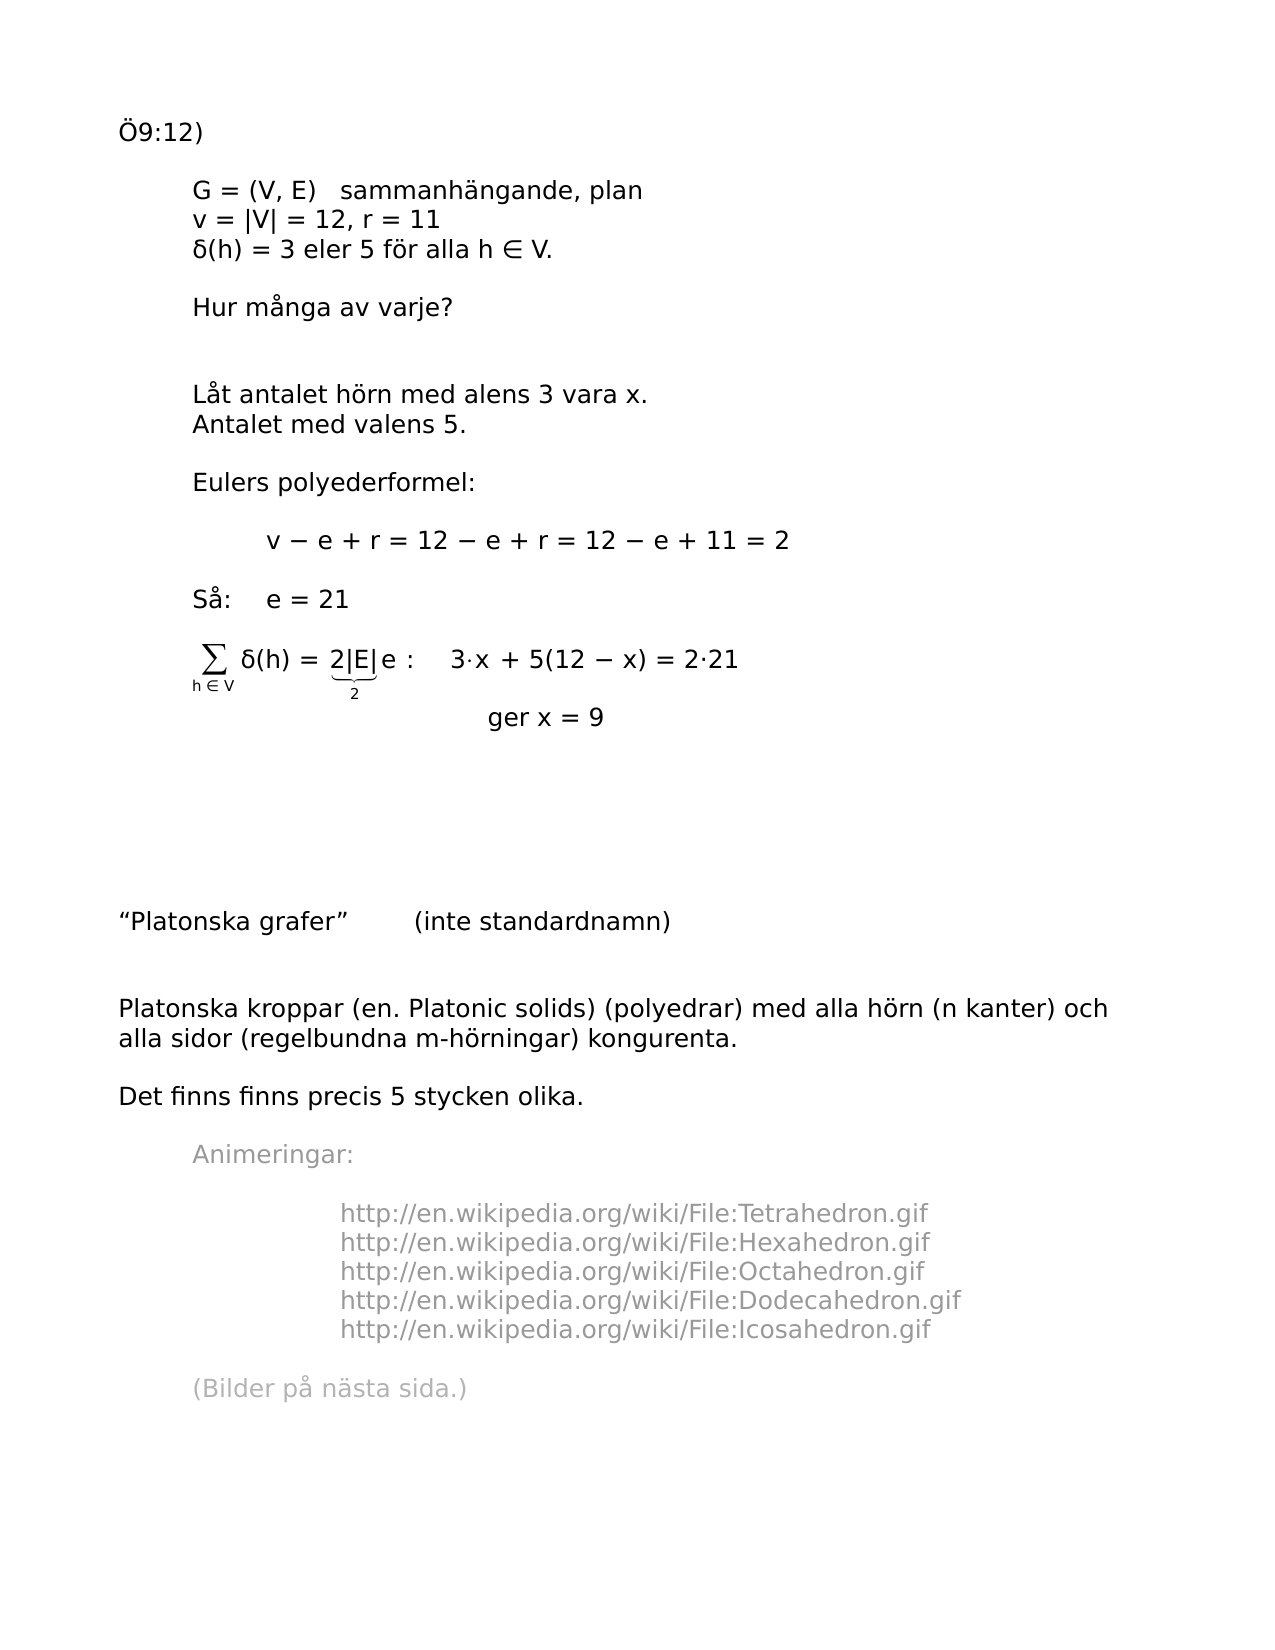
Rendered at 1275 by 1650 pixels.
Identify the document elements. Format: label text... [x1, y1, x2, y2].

text http://en.wikipedia.org/wiki/File:Dodecahedron.gif [118, 1286, 1157, 1316]
text http://en.wikipedia.org/wiki/File:Octahedron.gif [118, 1257, 1157, 1286]
text Låt antalet hörn med alens 3 vara x. [118, 381, 1157, 410]
text δ(h) = 3 eler 5 för alla h ∈ V. [118, 235, 1157, 264]
text http://en.wikipedia.org/wiki/File:Icosahedron.gif [118, 1316, 1157, 1345]
text Så: e = 21 [118, 585, 1157, 614]
text Platonska kroppar (en. Platonic solids) (polyedrar) med alla hörn (n kanter) och alla sidor (regelbundna m-hörningar) kongurenta. [118, 995, 1157, 1053]
text v = |V| = 12, r = 11 [118, 206, 1157, 235]
text G = (V, E) sammanhängande, plan [118, 176, 1157, 206]
text v − e + r = 12 − e + r = 12 − e + 11 = 2 [118, 526, 1157, 556]
text Hur många av varje? [118, 293, 1157, 322]
text Eulers polyederformel: [118, 468, 1157, 497]
text (Bilder på nästa sida.) [118, 1374, 1157, 1403]
text ger x = 9 [118, 703, 1157, 732]
text “Platonska grafer” (inte standardnamn) [118, 907, 1157, 936]
text Animeringar: [118, 1141, 1157, 1170]
text http://en.wikipedia.org/wiki/File:Tetrahedron.gif [118, 1199, 1157, 1228]
text Det finns finns precis 5 stycken olika. [118, 1082, 1157, 1111]
text Ö9:12) [118, 118, 1157, 147]
text Antalet med valens 5. [118, 410, 1157, 439]
text http://en.wikipedia.org/wiki/File:Hexahedron.gif [118, 1228, 1157, 1257]
